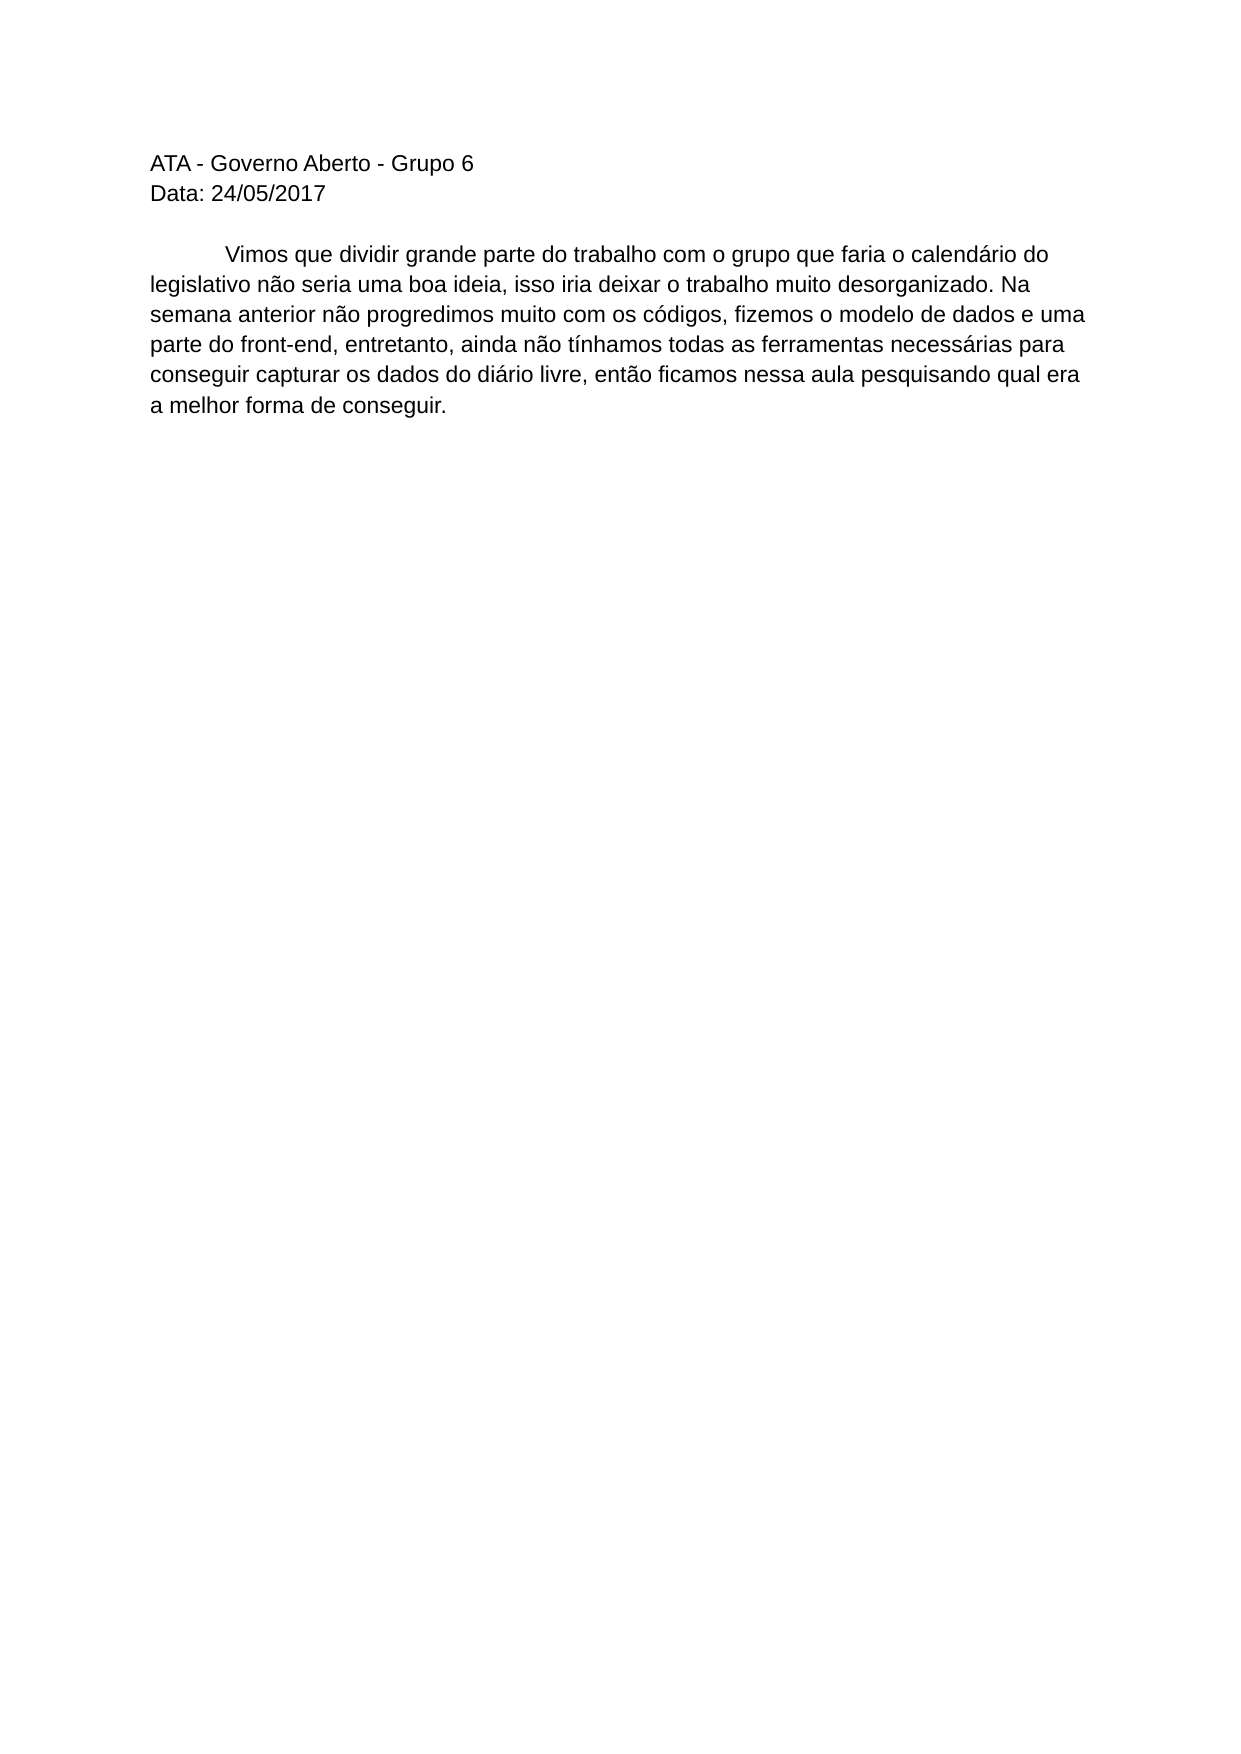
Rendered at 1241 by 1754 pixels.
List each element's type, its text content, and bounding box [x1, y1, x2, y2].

text Data: 24/05/2017 [150, 180, 1090, 207]
text Vimos que dividir grande parte do trabalho com o grupo que faria o calendário do legislativo não seria uma boa ideia, isso iria deixar o trabalho muito desorganizado. Na semana anterior não progredimos muito com os códigos, fizemos o modelo de dados e uma parte do front-end, entretanto, ainda não tínhamos todas as ferramentas necessárias para conseguir capturar os dados do diário livre, então ficamos nessa aula pesquisando qual era a melhor forma de conseguir. [150, 241, 1090, 418]
text ATA - Governo Aberto - Grupo 6 [150, 150, 1090, 176]
